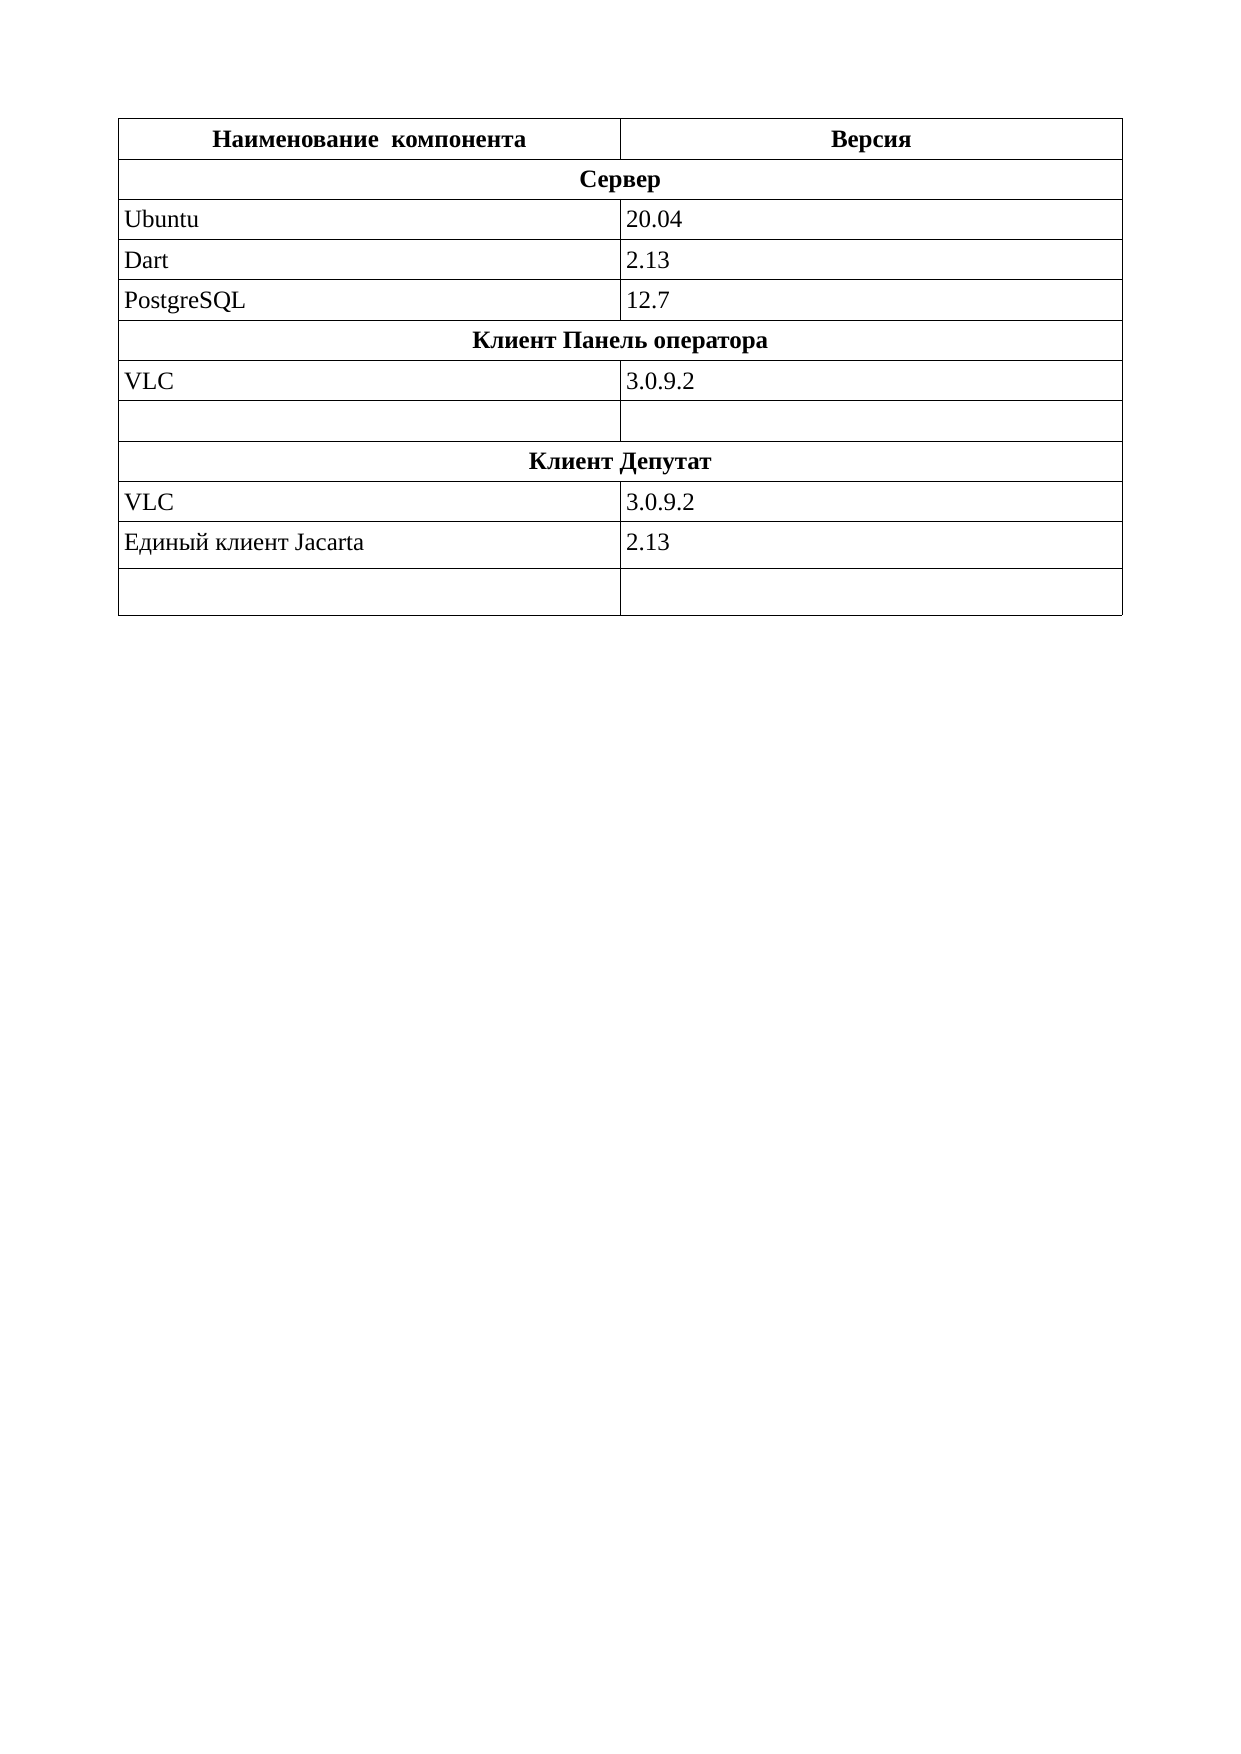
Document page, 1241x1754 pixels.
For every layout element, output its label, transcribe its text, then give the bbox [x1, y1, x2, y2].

table_cell [621, 569, 1122, 615]
table_cell [119, 569, 620, 615]
table_cell Сервер [119, 160, 1122, 199]
table_cell 20.04 [621, 200, 1122, 239]
table_cell 12.7 [621, 280, 1122, 320]
table_cell [621, 401, 1122, 441]
table_cell 3.0.9.2 [621, 482, 1122, 521]
table_cell 2.13 [621, 522, 1122, 568]
table_cell [119, 401, 620, 441]
table_header Версия [621, 119, 1122, 158]
table_cell Единый клиент Jacarta [119, 522, 620, 568]
table_cell Клиент Панель оператора [119, 321, 1122, 360]
table_cell Клиент Депутат [119, 442, 1122, 481]
table_cell VLC [119, 482, 620, 521]
table_cell Dart [119, 240, 620, 279]
table_cell Ubuntu [119, 200, 620, 239]
table_cell PostgreSQL [119, 280, 620, 320]
table_header Наименование компонента [119, 119, 620, 158]
table_cell 3.0.9.2 [621, 361, 1122, 400]
table_cell 2.13 [621, 240, 1122, 279]
table_cell VLC [119, 361, 620, 400]
